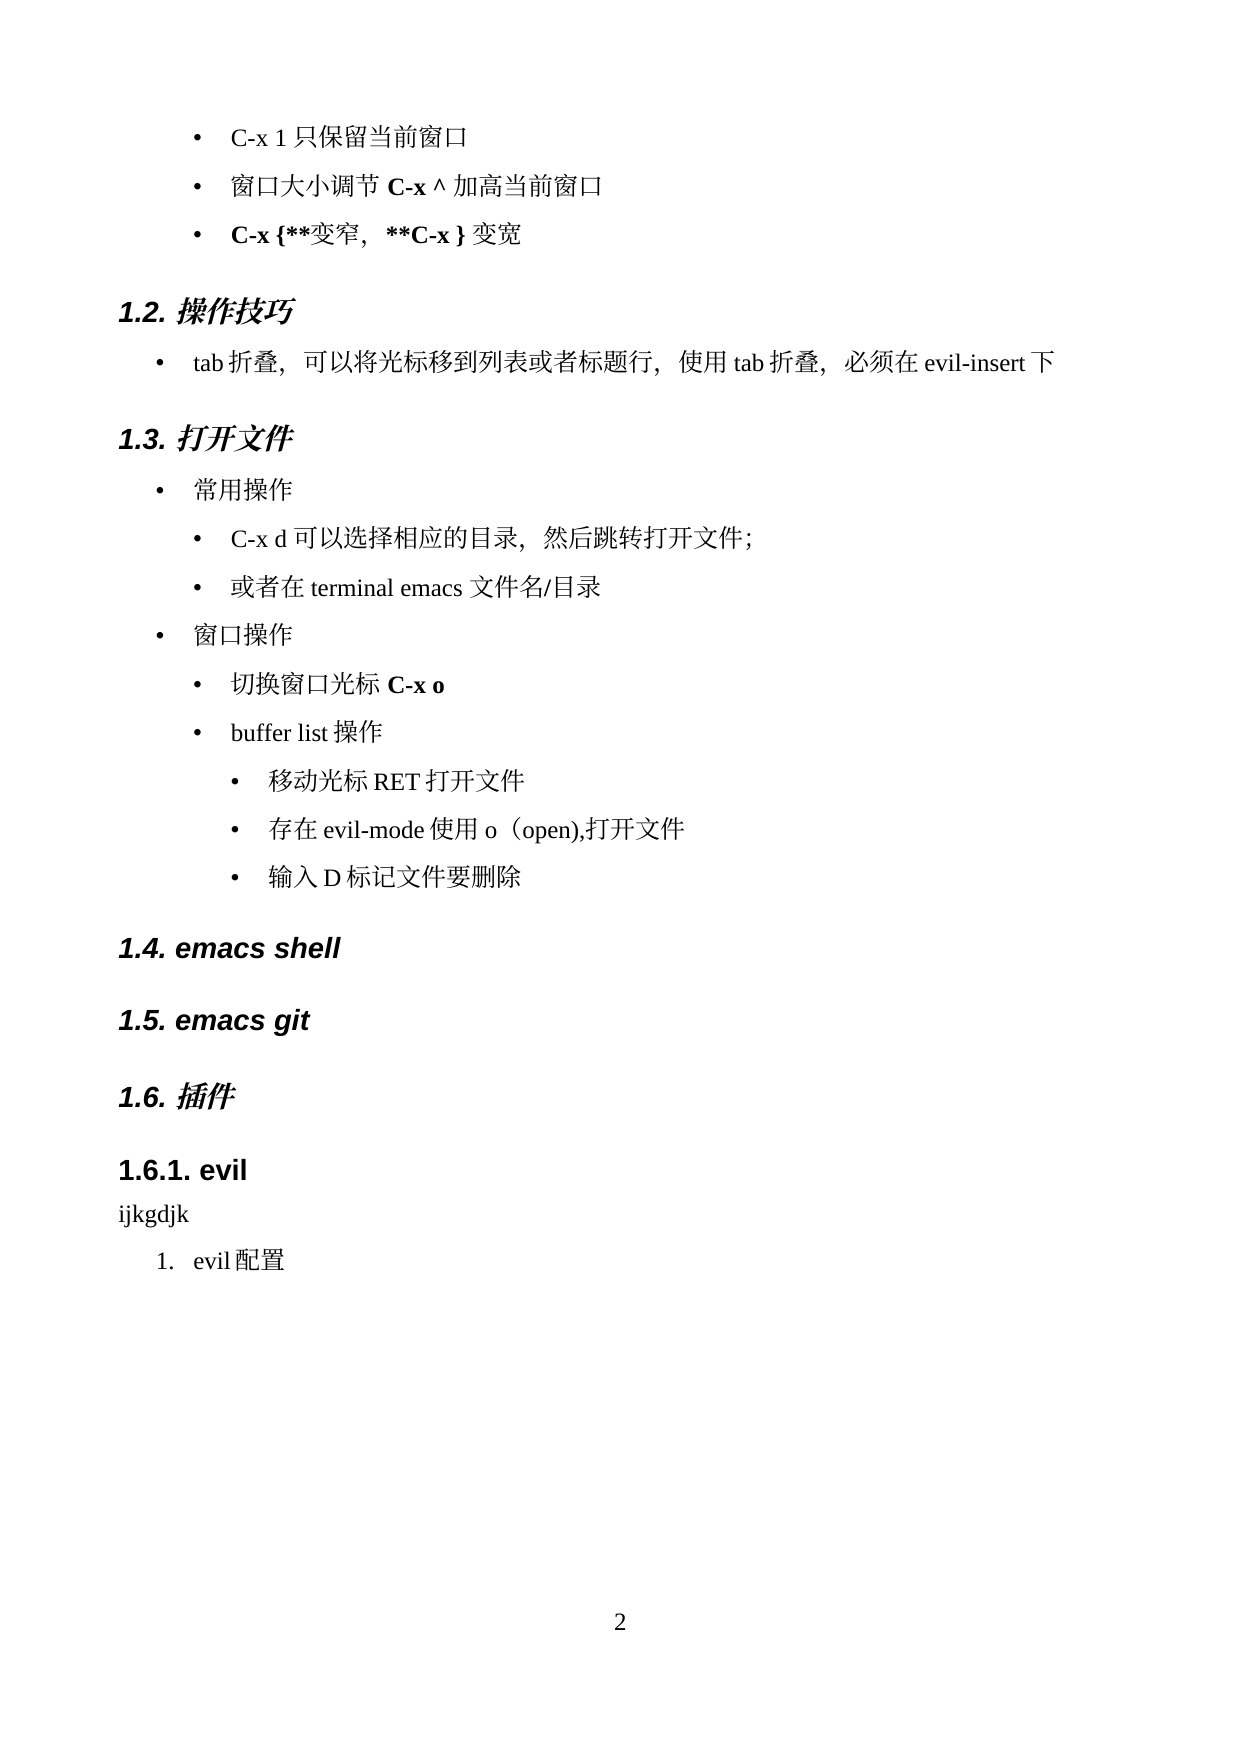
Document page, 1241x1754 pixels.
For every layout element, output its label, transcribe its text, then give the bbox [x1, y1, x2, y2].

list 输入D标记文件要删除 [231, 858, 1122, 894]
list C-x 1 只保留当前窗口 [193, 118, 1122, 154]
subtitle 打开文件 [118, 416, 1122, 458]
subtitle 插件 [118, 1074, 1122, 1116]
list buffer list操作 [193, 713, 1122, 749]
list 移动光标RET打开文件 [231, 761, 1122, 797]
list C-x {**变窄，**C-x } 变宽 [193, 215, 1122, 251]
list 常用操作 [156, 471, 1122, 507]
list 窗口操作 [156, 616, 1122, 652]
subtitle emacs shell [118, 932, 1122, 965]
list C-x d 可以选择相应的目录，然后跳转打开文件； [193, 519, 1122, 555]
list evil配置 [156, 1240, 1122, 1276]
text ijkgdjk [118, 1199, 1122, 1228]
list 或者在terminal emacs 文件名/目录 [193, 567, 1122, 603]
subtitle emacs git [118, 1003, 1122, 1036]
list 存在evil-mode使用o（open),打开文件 [231, 810, 1122, 846]
list 窗口大小调节 C-x ^ 加高当前窗口 [193, 167, 1122, 202]
list 切换窗口光标 C-x o [193, 664, 1122, 700]
subtitle evil [118, 1153, 1122, 1187]
subtitle 操作技巧 [118, 288, 1122, 330]
list tab折叠，可以将光标移到列表或者标题行，使用tab折叠，必须在evil-insert下 [156, 343, 1122, 379]
